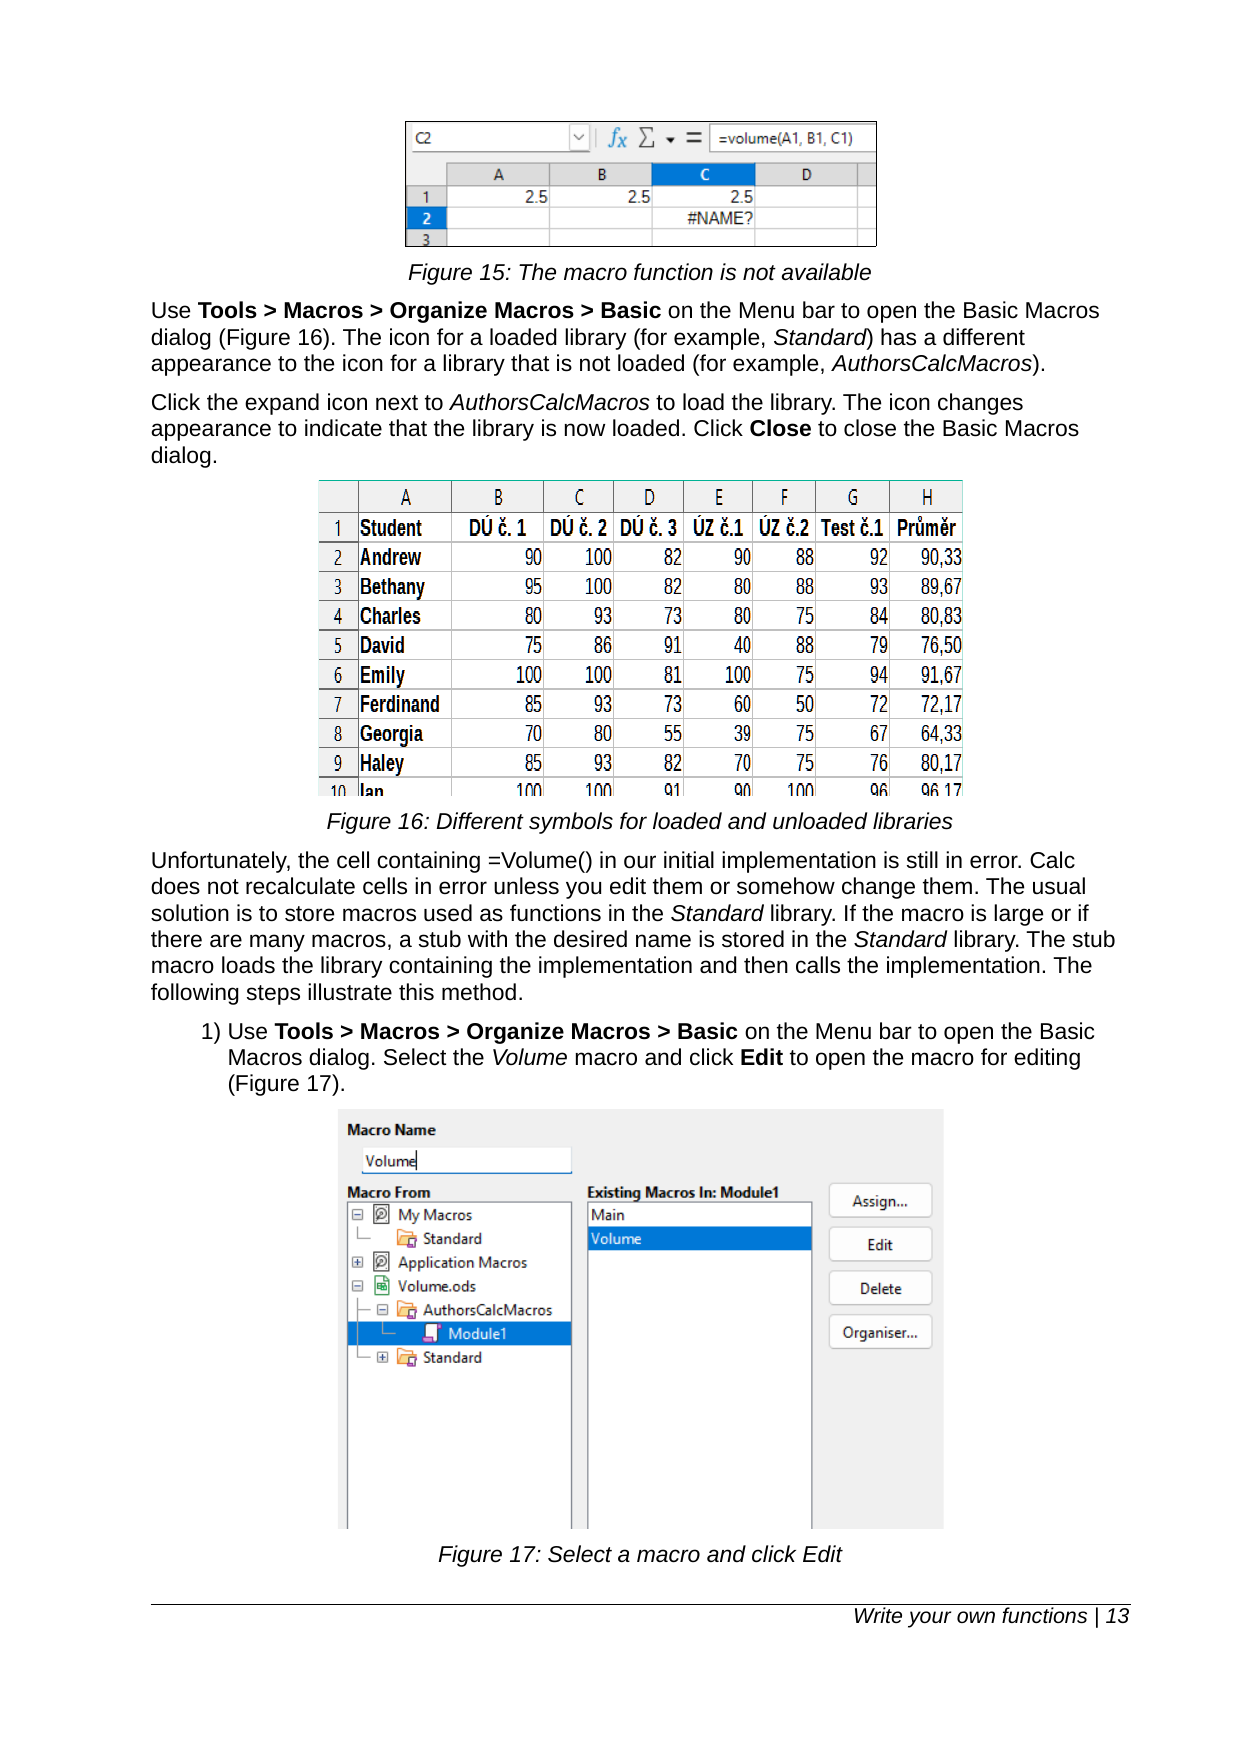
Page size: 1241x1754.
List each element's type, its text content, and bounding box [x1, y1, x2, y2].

text Use Tools > Macros > Organize Macros > Basic on the Menu bar to open the Basic Macros dialog (Figure 16). The icon for a loaded library (for example, Standard) has a different appearance to the icon for a library that is not loaded (for example, AuthorsCalcMacros). [151, 297, 1131, 376]
text Figure 17: Select a macro and click Edit [151, 1541, 1131, 1568]
picture [406, 122, 876, 246]
picture [337, 1109, 944, 1529]
list Use Tools > Macros > Organize Macros > Basic on the Menu bar to open the Basic Macros dialog. Select the Volume macro and click Edit to open the macro for editing (Figure 17). [227, 1018, 1131, 1097]
text Click the expand icon next to AuthorsCalcMacros to load the library. The icon changes appearance to indicate that the library is now loaded. Click Close to close the Basic Macros dialog. [151, 389, 1131, 468]
text Figure 16: Different symbols for loaded and unloaded libraries [151, 808, 1131, 834]
list Unfortunately, the cell containing =Volume() in our initial implementation is still in error. Calc does not recalculate cells in error unless you edit them or somehow change them. The usual solution is to store macros used as functions in the Standard library. If the macro is large or if there are many macros, a stub with the desired name is stored in the Standard library. The stub macro loads the library containing the implementation and then calls the implementation. The following steps illustrate this method. [151, 847, 1131, 1005]
picture [318, 480, 963, 796]
text Figure 15: The macro function is not available [151, 259, 1131, 285]
